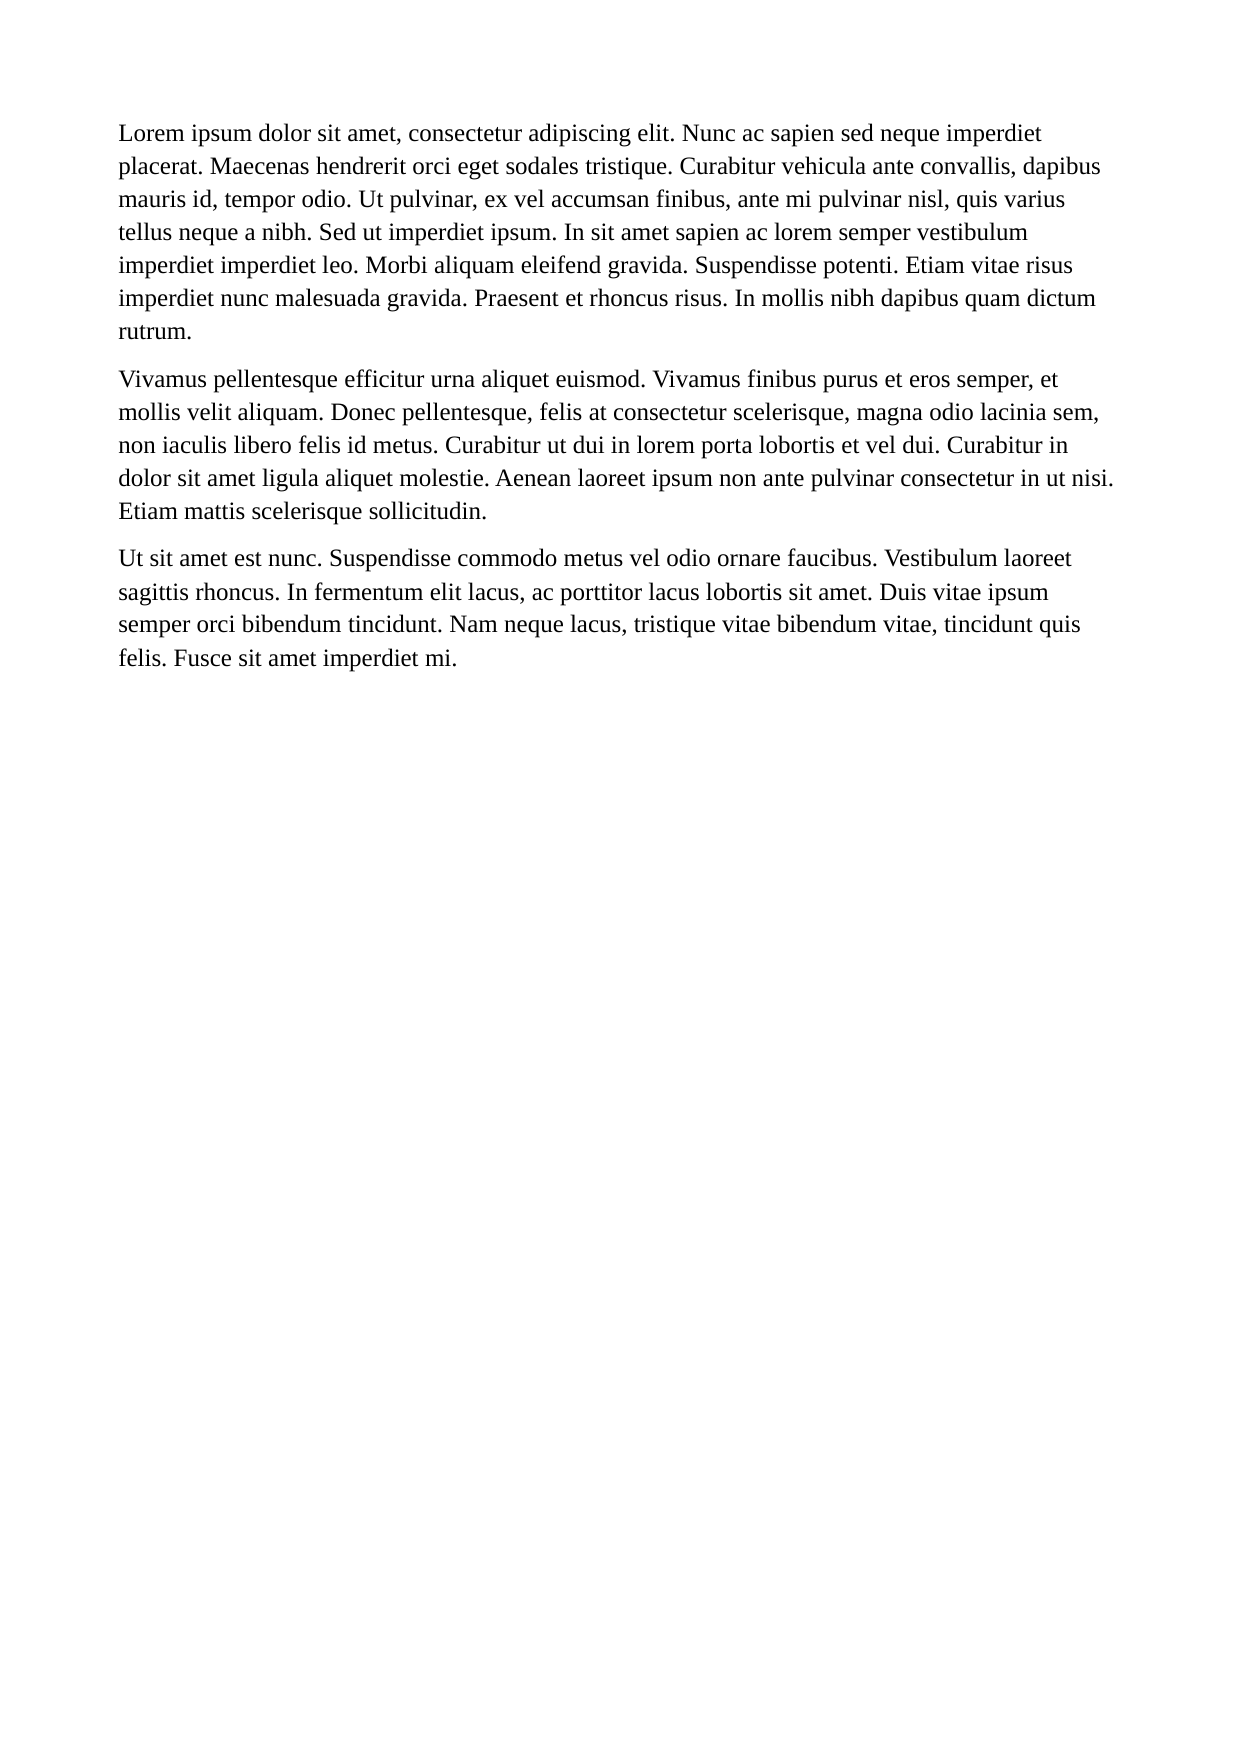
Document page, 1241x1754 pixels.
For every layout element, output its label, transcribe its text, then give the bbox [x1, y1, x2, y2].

text Vivamus pellentesque efficitur urna aliquet euismod. Vivamus finibus purus et eros semper, et mollis velit aliquam. Donec pellentesque, felis at consectetur scelerisque, magna odio lacinia sem, non iaculis libero felis id metus. Curabitur ut dui in lorem porta lobortis et vel dui. Curabitur in dolor sit amet ligula aliquet molestie. Aenean laoreet ipsum non ante pulvinar consectetur in ut nisi. Etiam mattis scelerisque sollicitudin. [118, 364, 1122, 525]
text Lorem ipsum dolor sit amet, consectetur adipiscing elit. Nunc ac sapien sed neque imperdiet placerat. Maecenas hendrerit orci eget sodales tristique. Curabitur vehicula ante convallis, dapibus mauris id, tempor odio. Ut pulvinar, ex vel accumsan finibus, ante mi pulvinar nisl, quis varius tellus neque a nibh. Sed ut imperdiet ipsum. In sit amet sapien ac lorem semper vestibulum imperdiet imperdiet leo. Morbi aliquam eleifend gravida. Suspendisse potenti. Etiam vitae risus imperdiet nunc malesuada gravida. Praesent et rhoncus risus. In mollis nibh dapibus quam dictum rutrum. [118, 118, 1122, 345]
text Ut sit amet est nunc. Suspendisse commodo metus vel odio ornare faucibus. Vestibulum laoreet sagittis rhoncus. In fermentum elit lacus, ac porttitor lacus lobortis sit amet. Duis vitae ipsum semper orci bibendum tincidunt. Nam neque lacus, tristique vitae bibendum vitae, tincidunt quis felis. Fusce sit amet imperdiet mi. [118, 543, 1122, 671]
